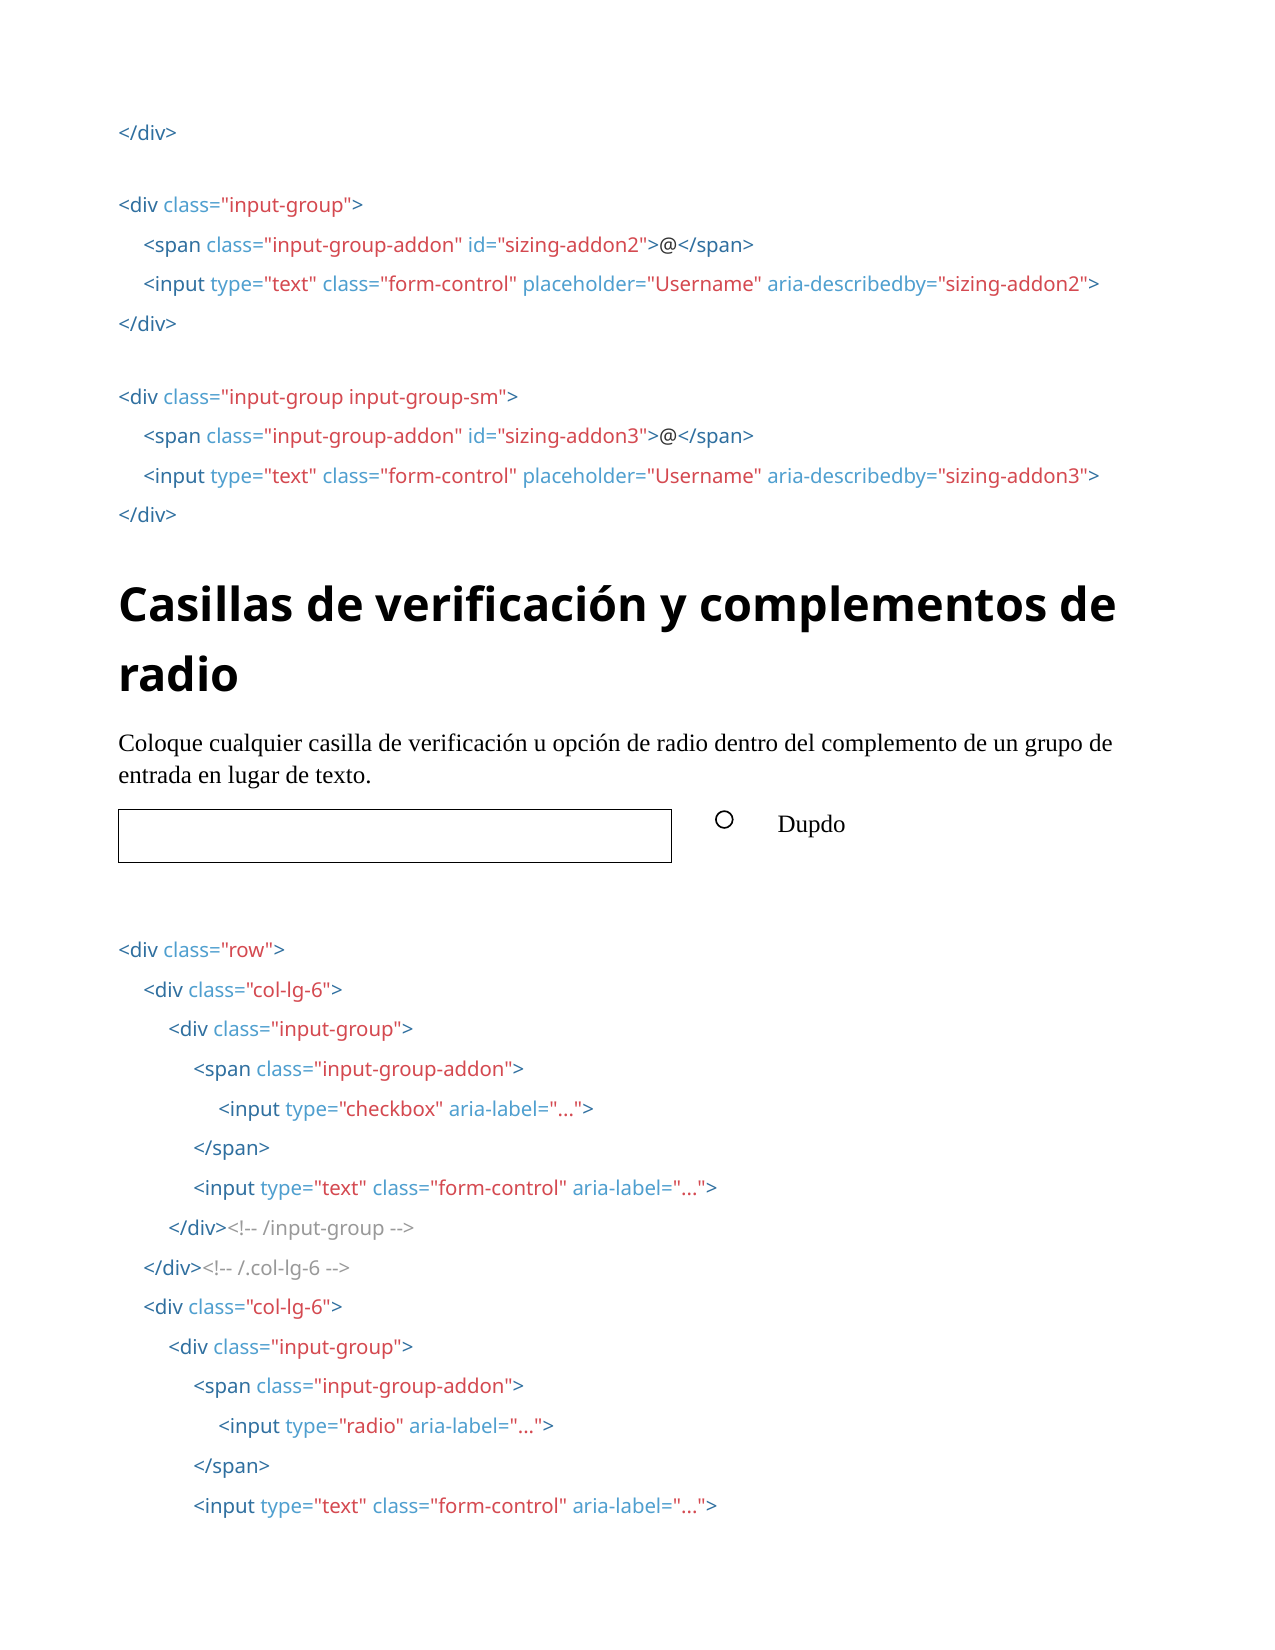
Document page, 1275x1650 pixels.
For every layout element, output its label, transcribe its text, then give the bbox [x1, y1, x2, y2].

text </div> [118, 501, 1157, 529]
text </div> [118, 309, 1157, 337]
text <div class="col-lg-6"> [118, 1293, 1157, 1321]
text <div class="col-lg-6"> [118, 975, 1157, 1003]
text <div class="row"> [118, 936, 1157, 964]
text <span class="input-group-addon" id="sizing-addon2">@</span> [118, 230, 1157, 258]
text <span class="input-group-addon"> [118, 1372, 1157, 1400]
text </span> [118, 1452, 1157, 1479]
text <input type="radio" aria-label="..."> [118, 1412, 1157, 1440]
text <input type="checkbox" aria-label="..."> [118, 1094, 1157, 1122]
text <input type="text" class="form-control" placeholder="Username" aria-describedby="sizing-addon2"> [118, 270, 1157, 298]
text <div class="input-group input-group-sm"> [118, 382, 1157, 410]
text <input type="text" class="form-control" aria-label="..."> [118, 1491, 1157, 1519]
text <div class="input-group"> [118, 191, 1157, 219]
text </div><!-- /input-group --> [118, 1213, 1157, 1241]
subtitle Casillas de verificación y complementos de radio [118, 572, 1157, 706]
text Dupdo [672, 809, 1157, 838]
text <span class="input-group-addon"> [118, 1055, 1157, 1083]
text </div><!-- /.col-lg-6 --> [118, 1253, 1157, 1281]
text Coloque cualquier casilla de verificación u opción de radio dentro del complemento de un grupo de entrada en lugar de texto. [118, 728, 1157, 789]
text <div class="input-group"> [118, 1015, 1157, 1043]
text <input type="text" class="form-control" placeholder="Username" aria-describedby="sizing-addon3"> [118, 461, 1157, 489]
text <input type="text" class="form-control" aria-label="..."> [118, 1174, 1157, 1202]
text </span> [118, 1134, 1157, 1162]
text <span class="input-group-addon" id="sizing-addon3">@</span> [118, 422, 1157, 450]
text <div class="input-group"> [118, 1332, 1157, 1361]
text </div> [118, 118, 1157, 146]
